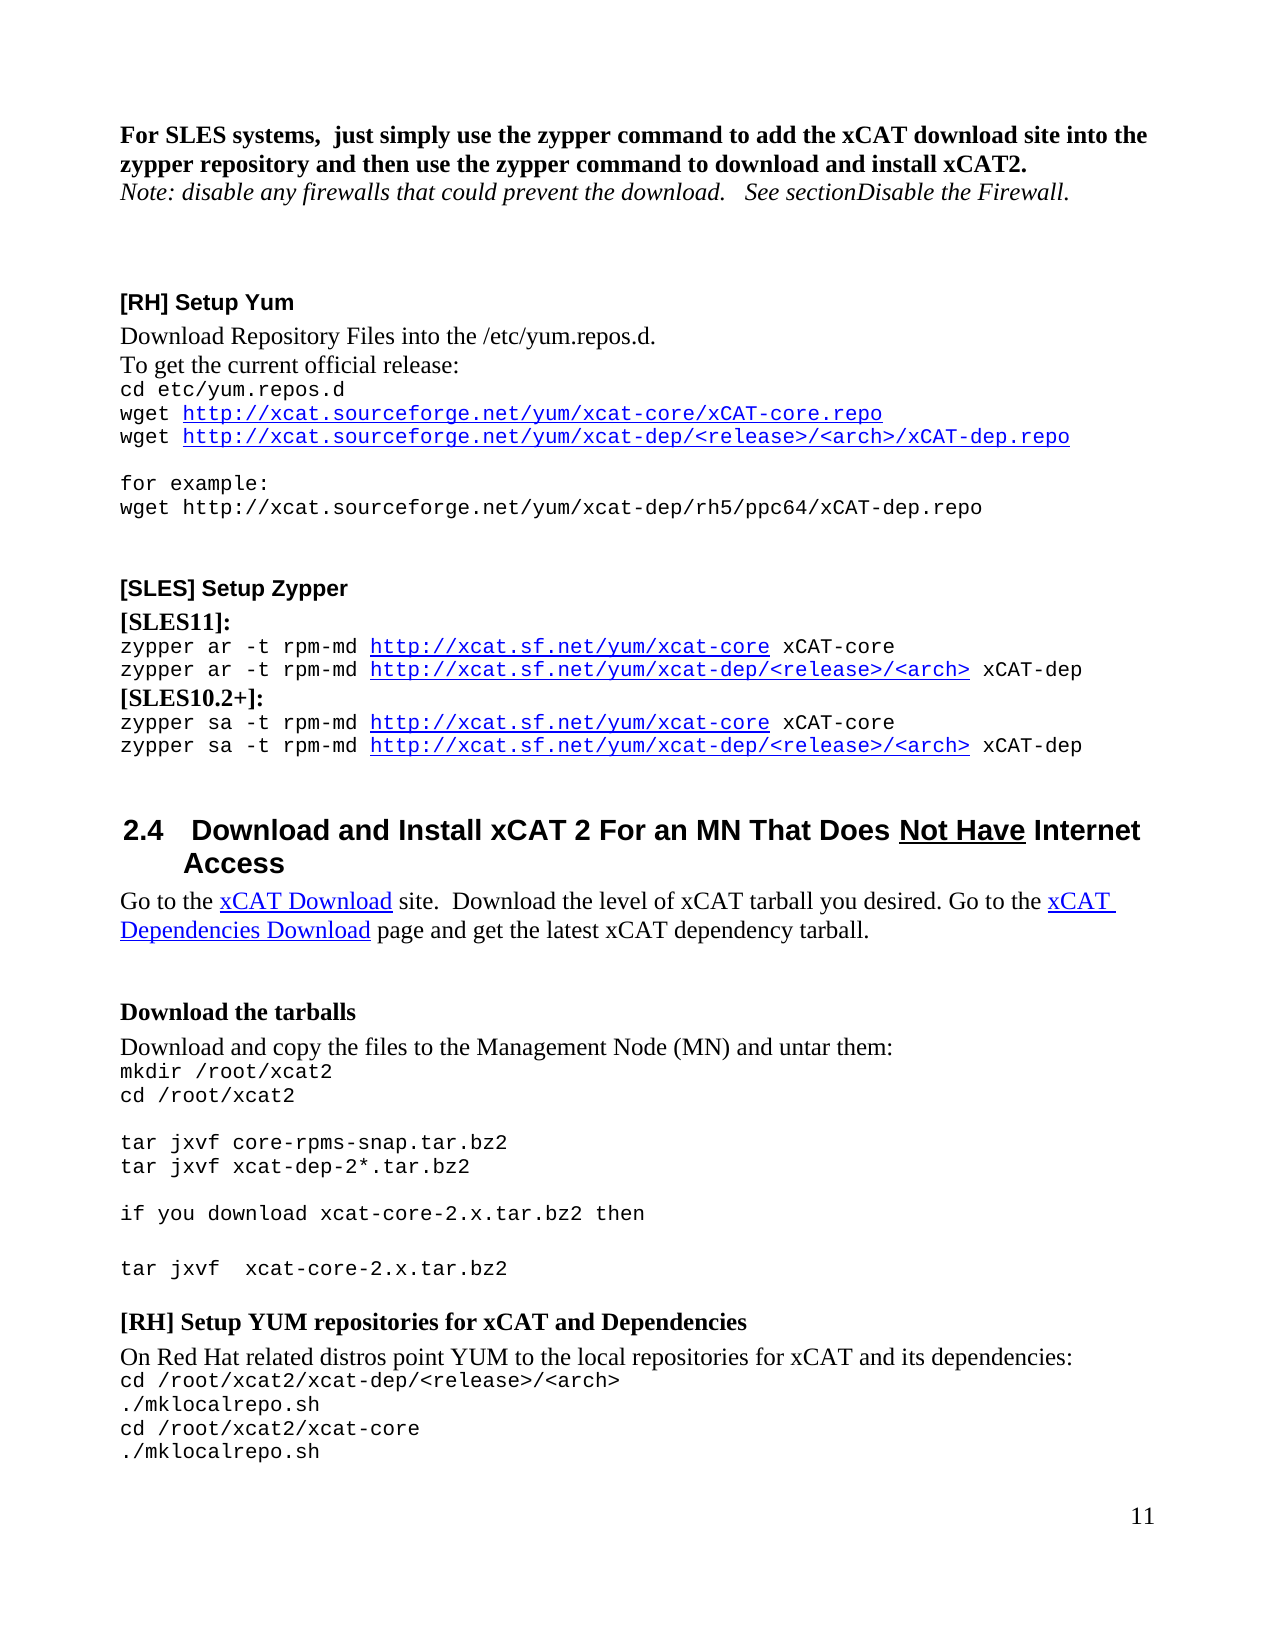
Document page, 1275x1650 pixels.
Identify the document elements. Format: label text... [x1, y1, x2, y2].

text To get the current official release: [120, 350, 1155, 379]
text Go to the xCAT Download site. Download the level of xCAT tarball you desired. Go to the xCAT Dependencies Download page and get the latest xCAT dependency tarball. [120, 886, 1155, 944]
subtitle [RH] Setup Yum [120, 289, 1155, 315]
text Download and copy the files to the Management Node (MN) and untar them: [120, 1032, 1155, 1061]
text cd /root/xcat2/xcat-core [120, 1418, 1155, 1441]
text Download Repository Files into the /etc/yum.repos.d. [120, 321, 1155, 350]
text ./mklocalrepo.sh [120, 1441, 1155, 1465]
text Note: disable any firewalls that could prevent the download. See sectionDisable the Firewall. [120, 177, 1155, 206]
text wget http://xcat.sourceforge.net/yum/xcat-core/xCAT-core.repo [120, 402, 1155, 426]
subtitle Download the tarballs [120, 997, 1155, 1026]
subtitle Download and Install xCAT 2 For an MN That Does Not Have Internet Access [123, 813, 1155, 880]
text zypper ar -t rpm-md http://xcat.sf.net/yum/xcat-core xCAT-core [120, 636, 1155, 659]
text tar jxvf xcat-core-2.x.tar.bz2 [120, 1258, 1155, 1282]
text ./mklocalrepo.sh [120, 1394, 1155, 1418]
text mkdir /root/xcat2 [120, 1061, 1155, 1085]
text cd /root/xcat2/xcat-dep/<release>/<arch> [120, 1370, 1155, 1394]
text zypper sa -t rpm-md http://xcat.sf.net/yum/xcat-dep/<release>/<arch> xCAT-dep [120, 736, 1155, 759]
subtitle [SLES] Setup Zypper [120, 574, 1155, 601]
text cd /root/xcat2 [120, 1085, 1155, 1108]
text [SLES10.2+]: [120, 683, 1155, 712]
text zypper sa -t rpm-md http://xcat.sf.net/yum/xcat-core xCAT-core [120, 712, 1155, 736]
text for example: [120, 473, 1155, 497]
text tar jxvf xcat-dep-2*.tar.bz2 [120, 1156, 1155, 1179]
text On Red Hat related distros point YUM to the local repositories for xCAT and its dependencies: [120, 1342, 1155, 1370]
text wget http://xcat.sourceforge.net/yum/xcat-dep/rh5/ppc64/xCAT-dep.repo [120, 497, 1155, 521]
text For SLES systems, just simply use the zypper command to add the xCAT download site into the zypper repository and then use the zypper command to download and install xCAT2. [120, 120, 1155, 177]
text wget http://xcat.sourceforge.net/yum/xcat-dep/<release>/<arch>/xCAT-dep.repo [120, 426, 1155, 450]
text tar jxvf core-rpms-snap.tar.bz2 [120, 1132, 1155, 1156]
text if you download xcat-core-2.x.tar.bz2 then [120, 1203, 1155, 1227]
text cd etc/yum.repos.d [120, 379, 1155, 402]
text zypper ar -t rpm-md http://xcat.sf.net/yum/xcat-dep/<release>/<arch> xCAT-dep [120, 659, 1155, 683]
subtitle [RH] Setup YUM repositories for xCAT and Dependencies [120, 1307, 1155, 1335]
text [SLES11]: [120, 607, 1155, 636]
